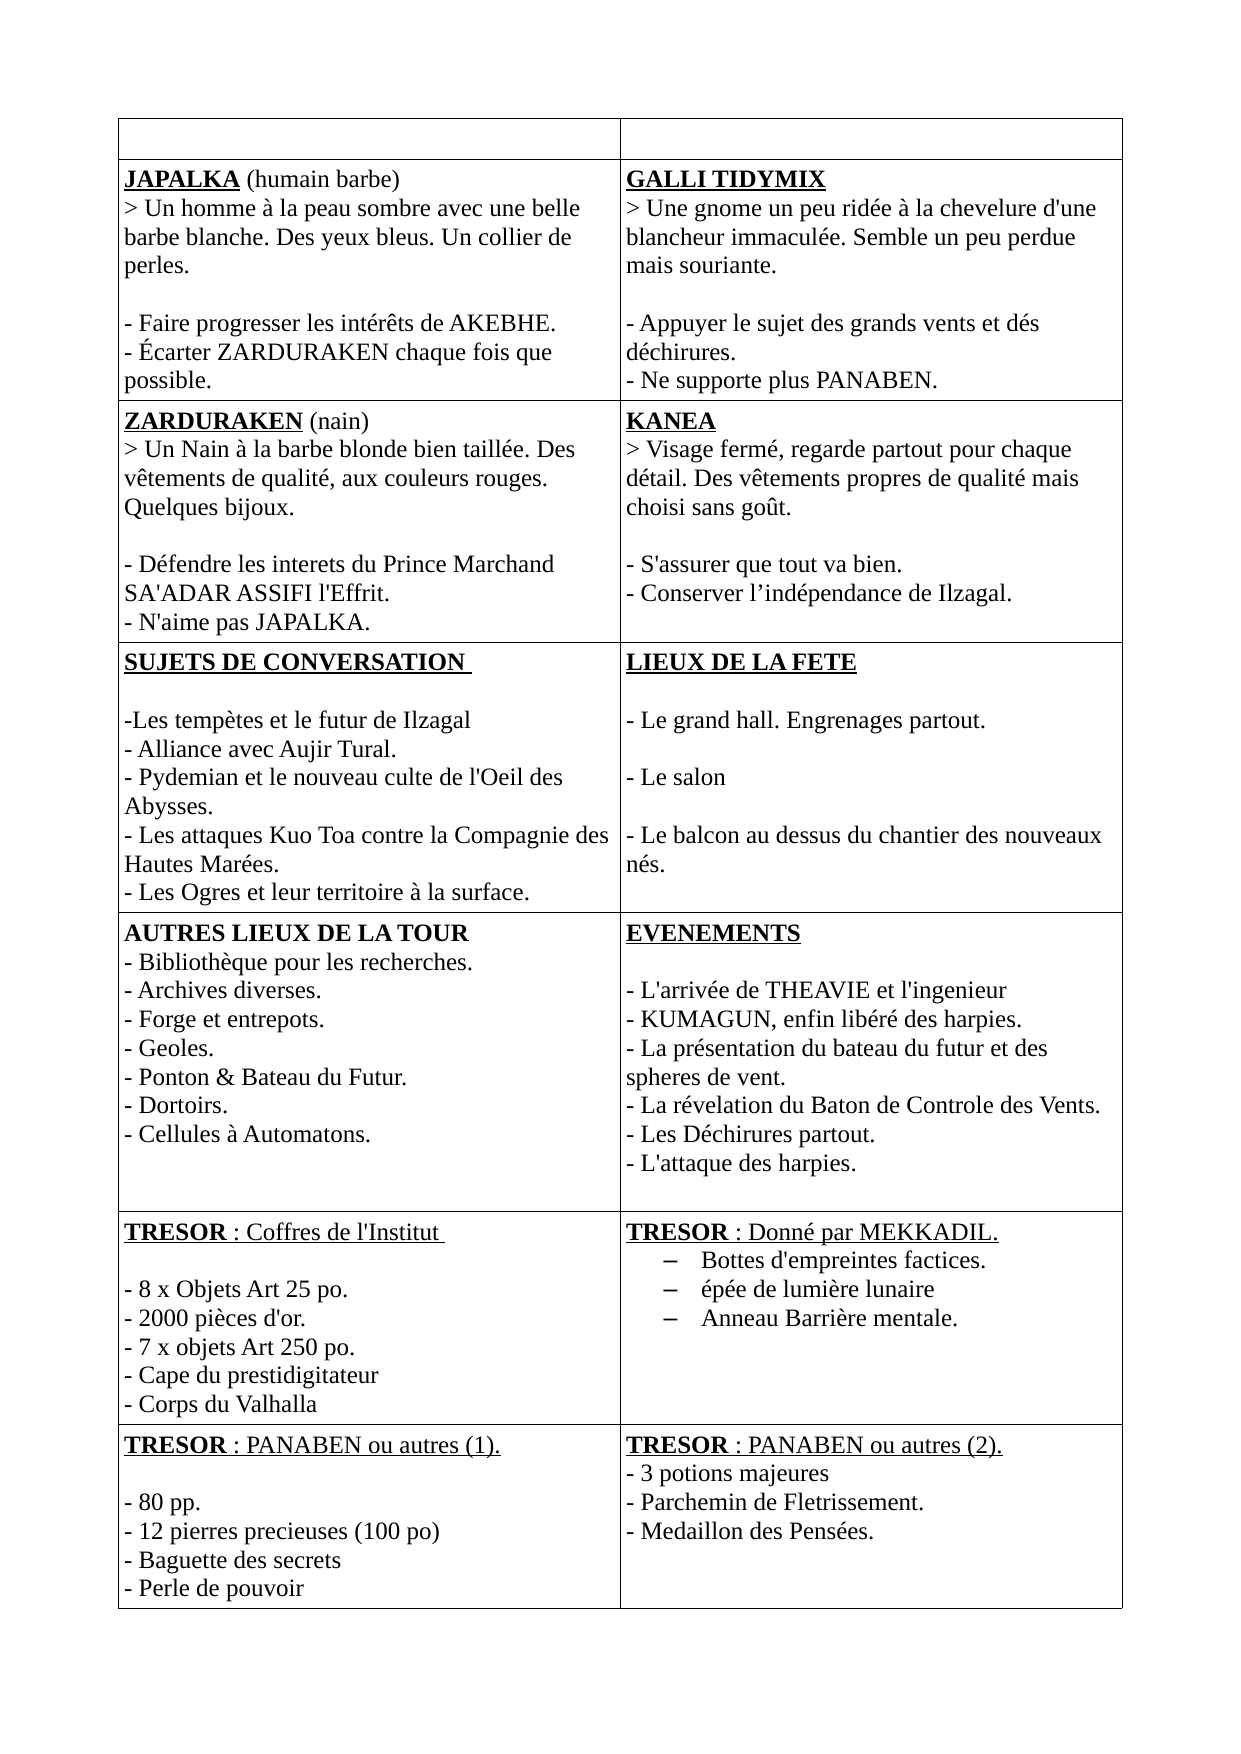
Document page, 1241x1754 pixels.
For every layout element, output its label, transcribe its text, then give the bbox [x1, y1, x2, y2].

table_cell TRESOR : Coffres de l'Institut - 8 x Objets Art 25 po. - 2000 pièces d'or. - 7 x objets Art 250 po. - Cape du prestidigitateur - Corps du Valhalla [119, 1212, 620, 1424]
table_cell GALLI TIDYMIX > Une gnome un peu ridée à la chevelure d'une blancheur immaculée. Semble un peu perdue mais souriante. - Appuyer le sujet des grands vents et dés déchirures. - Ne supporte plus PANABEN. [621, 160, 1122, 400]
table_header LIEUX DE LA FETE - Le grand hall. Engrenages partout. - Le salon - Le balcon au dessus du chantier des nouveaux nés. [621, 643, 1122, 912]
table_cell TRESOR : PANABEN ou autres (1). - 80 pp. - 12 pierres precieuses (100 po) - Baguette des secrets - Perle de pouvoir [119, 1425, 620, 1608]
table_cell EVENEMENTS - L'arrivée de THEAVIE et l'ingenieur - KUMAGUN, enfin libéré des harpies. - La présentation du bateau du futur et des spheres de vent. - La révelation du Baton de Controle des Vents. - Les Déchirures partout. - L'attaque des harpies. [621, 913, 1122, 1211]
table_cell [119, 119, 620, 158]
table_cell KANEA > Visage fermé, regarde partout pour chaque détail. Des vêtements propres de qualité mais choisi sans goût. - S'assurer que tout va bien. - Conserver l’indépendance de Ilzagal. [621, 401, 1122, 642]
table_cell TRESOR : PANABEN ou autres (2). - 3 potions majeures - Parchemin de Fletrissement. - Medaillon des Pensées. [621, 1425, 1122, 1608]
table_cell TRESOR : Donné par MEKKADIL. Bottes d'empreintes factices. épée de lumière lunaire Anneau Barrière mentale. [621, 1212, 1122, 1424]
table_cell ZARDURAKEN (nain) > Un Nain à la barbe blonde bien taillée. Des vêtements de qualité, aux couleurs rouges. Quelques bijoux. - Défendre les interets du Prince Marchand SA'ADAR ASSIFI l'Effrit. - N'aime pas JAPALKA. [119, 401, 620, 642]
table_cell AUTRES LIEUX DE LA TOUR - Bibliothèque pour les recherches. - Archives diverses. - Forge et entrepots. - Geoles. - Ponton & Bateau du Futur. - Dortoirs. - Cellules à Automatons. [119, 913, 620, 1211]
table_cell JAPALKA (humain barbe) > Un homme à la peau sombre avec une belle barbe blanche. Des yeux bleus. Un collier de perles. - Faire progresser les intérêts de AKEBHE. - Écarter ZARDURAKEN chaque fois que possible. [119, 160, 620, 400]
table_header SUJETS DE CONVERSATION -Les tempètes et le futur de Ilzagal - Alliance avec Aujir Tural. - Pydemian et le nouveau culte de l'Oeil des Abysses. - Les attaques Kuo Toa contre la Compagnie des Hautes Marées. - Les Ogres et leur territoire à la surface. [119, 643, 620, 912]
table_cell [621, 119, 1122, 158]
